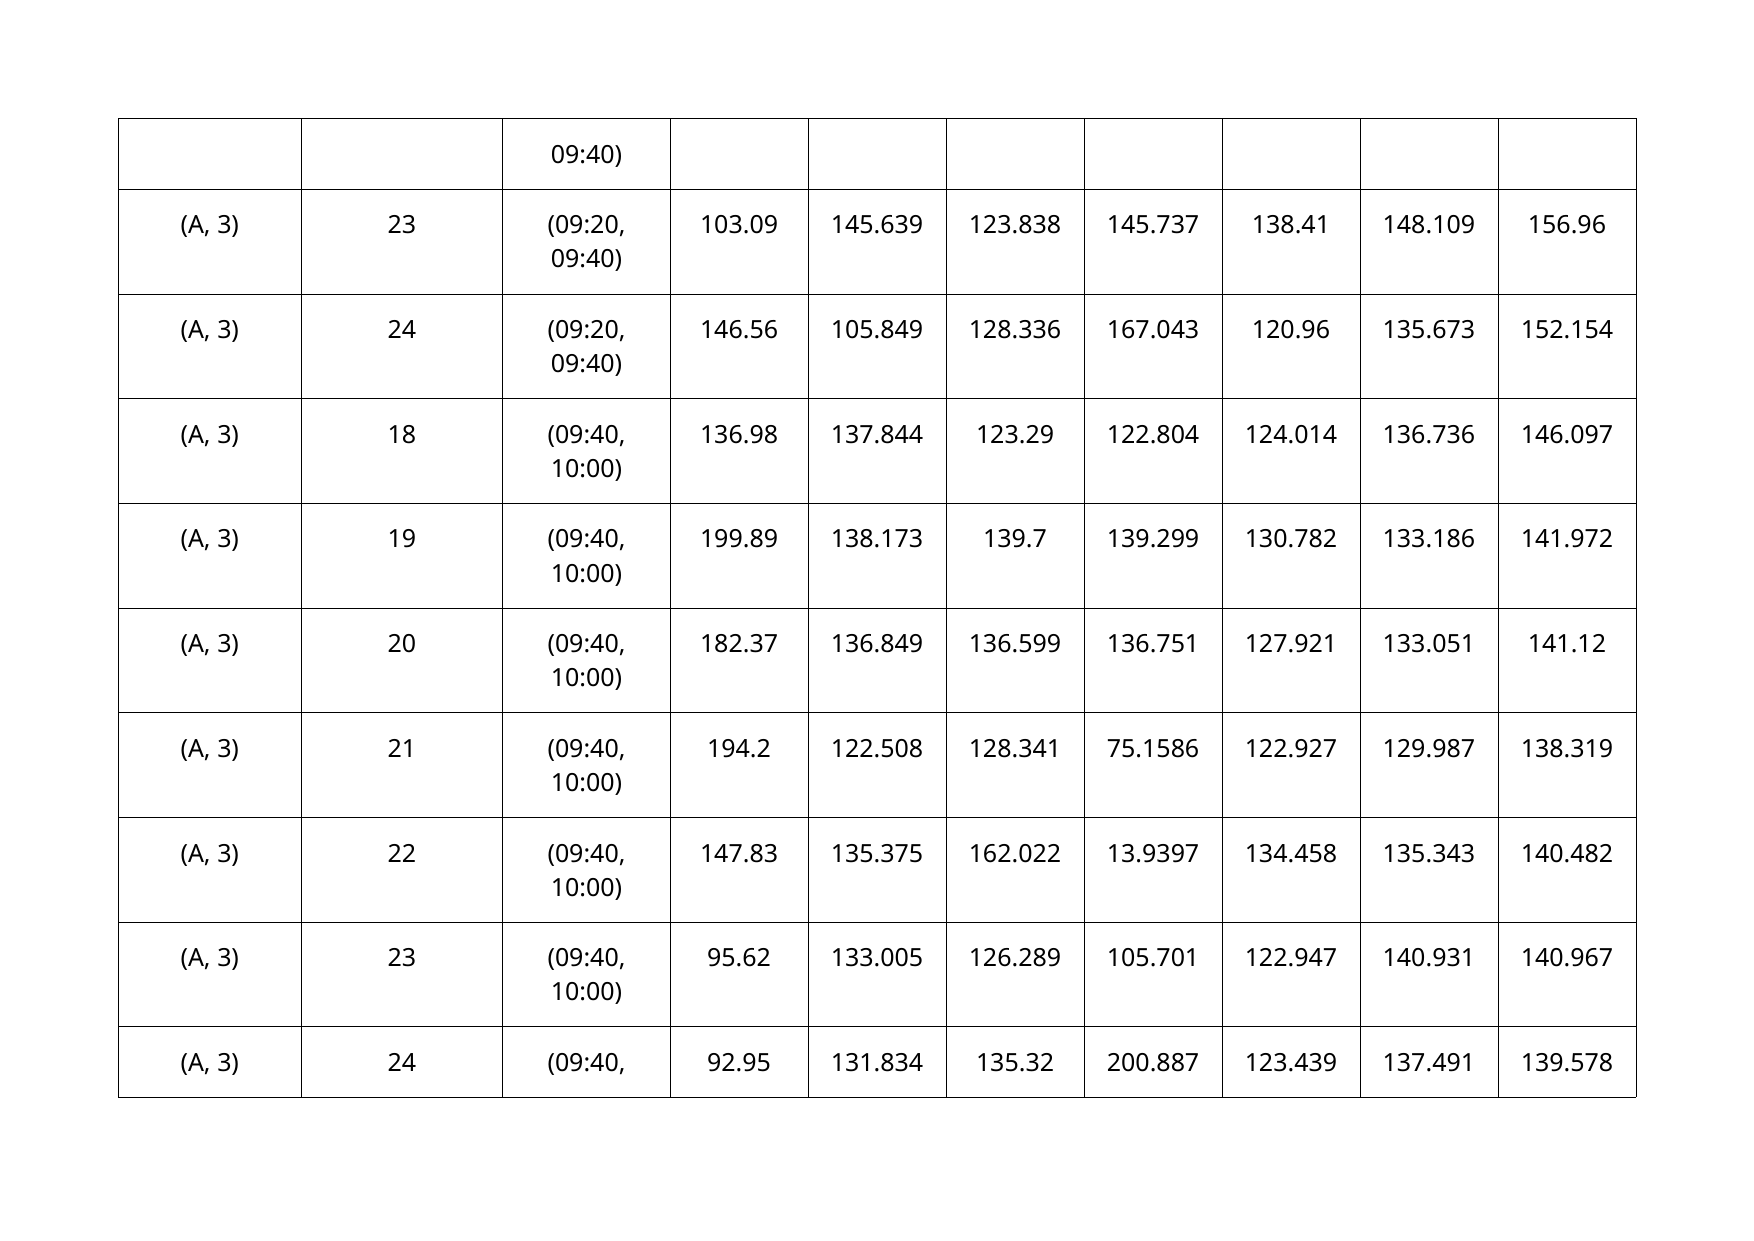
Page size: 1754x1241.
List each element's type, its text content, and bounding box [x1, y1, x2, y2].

table_cell 75.1586 [1085, 713, 1222, 817]
table_cell 138.319 [1499, 713, 1636, 817]
table_cell (09:40, 10:00) [503, 923, 670, 1026]
table_cell 135.343 [1361, 818, 1498, 922]
table_cell 23 [302, 190, 502, 293]
table_cell (09:40, 10:00) [503, 399, 670, 503]
table_cell 128.341 [947, 713, 1084, 817]
table_cell 138.173 [809, 504, 946, 607]
table_cell 141.972 [1499, 504, 1636, 607]
table_cell 128.336 [947, 295, 1084, 398]
table_cell 147.83 [671, 818, 808, 922]
table_cell 136.599 [947, 609, 1084, 712]
table_cell 141.12 [1499, 609, 1636, 712]
table_cell 140.482 [1499, 818, 1636, 922]
table_cell (A, 3) [119, 504, 301, 607]
table_cell 123.29 [947, 399, 1084, 503]
table_cell 123.838 [947, 190, 1084, 293]
table_cell 140.967 [1499, 923, 1636, 1026]
table_cell (A, 3) [119, 818, 301, 922]
table_cell (09:40, 10:00) [503, 818, 670, 922]
table_cell 137.491 [1361, 1027, 1498, 1097]
table_cell [1223, 119, 1360, 189]
table_cell 146.097 [1499, 399, 1636, 503]
table_cell 133.051 [1361, 609, 1498, 712]
table_cell (09:40, 10:00) [503, 713, 670, 817]
table_cell 136.751 [1085, 609, 1222, 712]
table_cell 134.458 [1223, 818, 1360, 922]
table_cell 138.41 [1223, 190, 1360, 293]
table_cell (09:20, 09:40) [503, 190, 670, 293]
table_cell [1085, 119, 1222, 189]
table_cell (A, 3) [119, 923, 301, 1026]
table_cell 131.834 [809, 1027, 946, 1097]
table_cell 23 [302, 923, 502, 1026]
table_cell 122.927 [1223, 713, 1360, 817]
table_cell 148.109 [1361, 190, 1498, 293]
table_cell 135.673 [1361, 295, 1498, 398]
table_cell 133.186 [1361, 504, 1498, 607]
table_cell 126.289 [947, 923, 1084, 1026]
table_cell [809, 119, 946, 189]
table_cell (09:40, 10:00) [503, 609, 670, 712]
table_cell (A, 3) [119, 295, 301, 398]
table_cell 92.95 [671, 1027, 808, 1097]
table_cell 95.62 [671, 923, 808, 1026]
table_cell 18 [302, 399, 502, 503]
table_cell 135.32 [947, 1027, 1084, 1097]
table_cell 140.931 [1361, 923, 1498, 1026]
table_cell 22 [302, 818, 502, 922]
table_cell 19 [302, 504, 502, 607]
table_cell 152.154 [1499, 295, 1636, 398]
table_cell 135.375 [809, 818, 946, 922]
table_cell 136.98 [671, 399, 808, 503]
table_cell 120.96 [1223, 295, 1360, 398]
table_cell [947, 119, 1084, 189]
table_cell 182.37 [671, 609, 808, 712]
table_cell 162.022 [947, 818, 1084, 922]
table_cell (A, 3) [119, 713, 301, 817]
table_cell 139.299 [1085, 504, 1222, 607]
table_cell (A, 3) [119, 609, 301, 712]
table_cell 122.804 [1085, 399, 1222, 503]
table_cell 199.89 [671, 504, 808, 607]
table_cell 146.56 [671, 295, 808, 398]
table_cell [302, 119, 502, 189]
table_cell [119, 119, 301, 189]
table_cell 124.014 [1223, 399, 1360, 503]
table_cell 122.947 [1223, 923, 1360, 1026]
table_cell 105.701 [1085, 923, 1222, 1026]
table_cell 129.987 [1361, 713, 1498, 817]
table_cell 09:40) [503, 119, 670, 189]
table_cell 194.2 [671, 713, 808, 817]
table_cell 145.639 [809, 190, 946, 293]
table_cell 123.439 [1223, 1027, 1360, 1097]
table_cell (A, 3) [119, 190, 301, 293]
table_cell (09:40, [503, 1027, 670, 1097]
table_cell 200.887 [1085, 1027, 1222, 1097]
table_cell 136.849 [809, 609, 946, 712]
table_cell 145.737 [1085, 190, 1222, 293]
table_cell 13.9397 [1085, 818, 1222, 922]
table_cell 24 [302, 295, 502, 398]
table_cell [671, 119, 808, 189]
table_cell 130.782 [1223, 504, 1360, 607]
table_cell (09:40, 10:00) [503, 504, 670, 607]
table_cell (09:20, 09:40) [503, 295, 670, 398]
table_cell 127.921 [1223, 609, 1360, 712]
table_cell 24 [302, 1027, 502, 1097]
table_cell (A, 3) [119, 1027, 301, 1097]
table_cell 21 [302, 713, 502, 817]
table_cell (A, 3) [119, 399, 301, 503]
table_cell 133.005 [809, 923, 946, 1026]
table_cell 122.508 [809, 713, 946, 817]
table_cell [1499, 119, 1636, 189]
table_cell 103.09 [671, 190, 808, 293]
table_cell 139.578 [1499, 1027, 1636, 1097]
table_cell 20 [302, 609, 502, 712]
table_cell 136.736 [1361, 399, 1498, 503]
table_cell 167.043 [1085, 295, 1222, 398]
table_cell 105.849 [809, 295, 946, 398]
table_cell 139.7 [947, 504, 1084, 607]
table_cell 137.844 [809, 399, 946, 503]
table_cell [1361, 119, 1498, 189]
table_cell 156.96 [1499, 190, 1636, 293]
